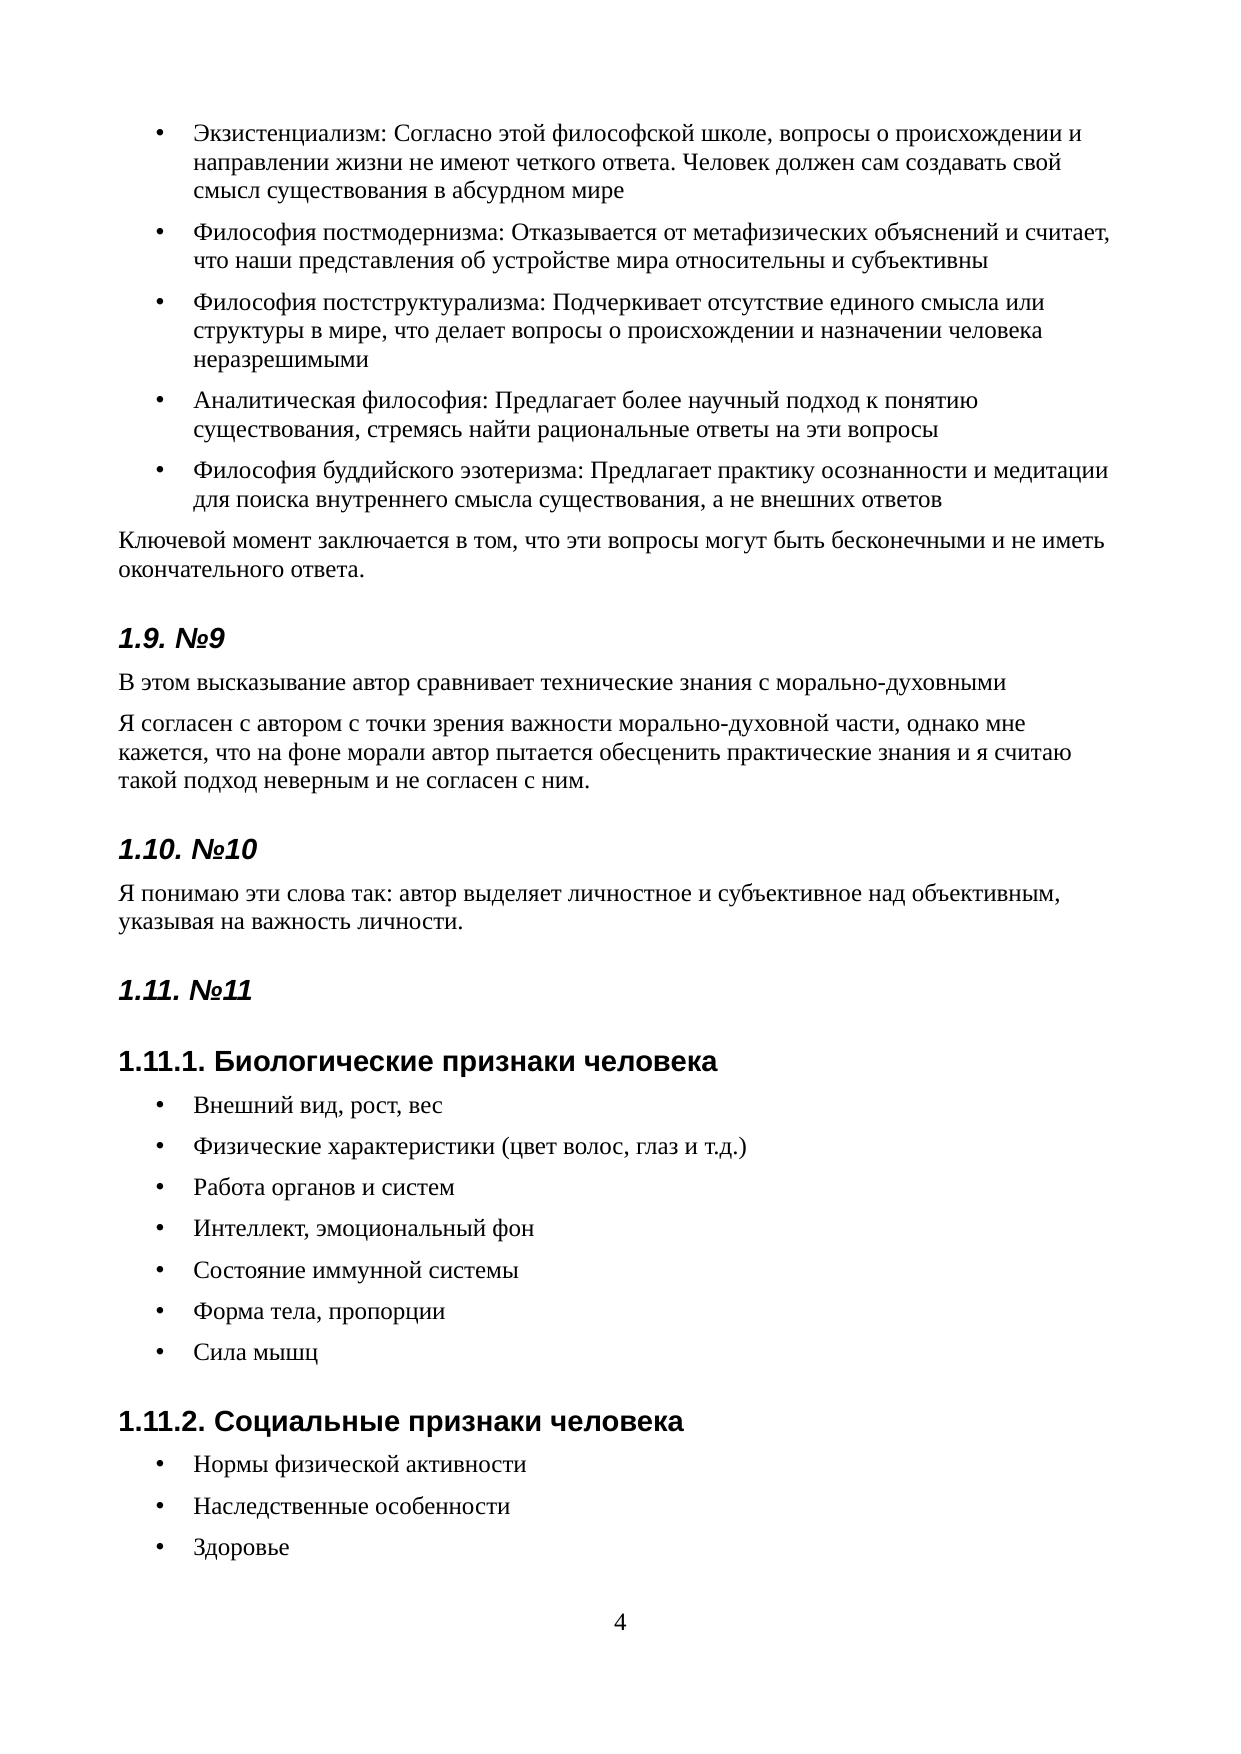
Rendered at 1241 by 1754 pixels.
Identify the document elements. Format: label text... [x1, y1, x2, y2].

subtitle №9 [118, 621, 1122, 654]
text Я понимаю эти слова так: автор выделяет личностное и субъективное над объективным, указывая на важность личности. [118, 878, 1122, 935]
list Интеллект, эмоциональный фон [156, 1213, 1122, 1242]
subtitle Социальные признаки человека [118, 1403, 1122, 1437]
list Состояние иммунной системы [156, 1255, 1122, 1283]
list Внешний вид, рост, вес [156, 1090, 1122, 1118]
list Экзистенциализм: Согласно этой философской школе, вопросы о происхождении и направлении жизни не имеют четкого ответа. Человек должен сам создавать свой смысл существования в абсурдном мире [156, 118, 1122, 204]
text В этом высказывание автор сравнивает технические знания с морально-духовными [118, 667, 1122, 695]
subtitle №10 [118, 832, 1122, 865]
text Ключевой момент заключается в том, что эти вопросы могут быть бесконечными и не иметь окончательного ответа. [118, 526, 1122, 583]
list Философия постструктурализма: Подчеркивает отсутствие единого смысла или структуры в мире, что делает вопросы о происхождении и назначении человека неразрешимыми [156, 287, 1122, 373]
list Здоровье [156, 1532, 1122, 1561]
subtitle Биологические признаки человека [118, 1044, 1122, 1077]
list Физические характеристики (цвет волос, глаз и т.д.) [156, 1131, 1122, 1160]
list Философия буддийского эзотеризма: Предлагает практику осознанности и медитации для поиска внутреннего смысла существования, а не внешних ответов [156, 456, 1122, 513]
list Работа органов и систем [156, 1172, 1122, 1201]
list Философия постмодернизма: Отказывается от метафизических объяснений и считает, что наши представления об устройстве мира относительны и субъективны [156, 217, 1122, 274]
list Наследственные особенности [156, 1491, 1122, 1519]
list Сила мышц [156, 1337, 1122, 1366]
list Форма тела, пропорции [156, 1296, 1122, 1325]
list Аналитическая философия: Предлагает более научный подход к понятию существования, стремясь найти рациональные ответы на эти вопросы [156, 386, 1122, 443]
subtitle №11 [118, 973, 1122, 1006]
list Нормы физической активности [156, 1449, 1122, 1478]
text Я согласен с автором с точки зрения важности морально-духовной части, однако мне кажется, что на фоне морали автор пытается обесценить практические знания и я считаю такой подход неверным и не согласен с ним. [118, 708, 1122, 794]
